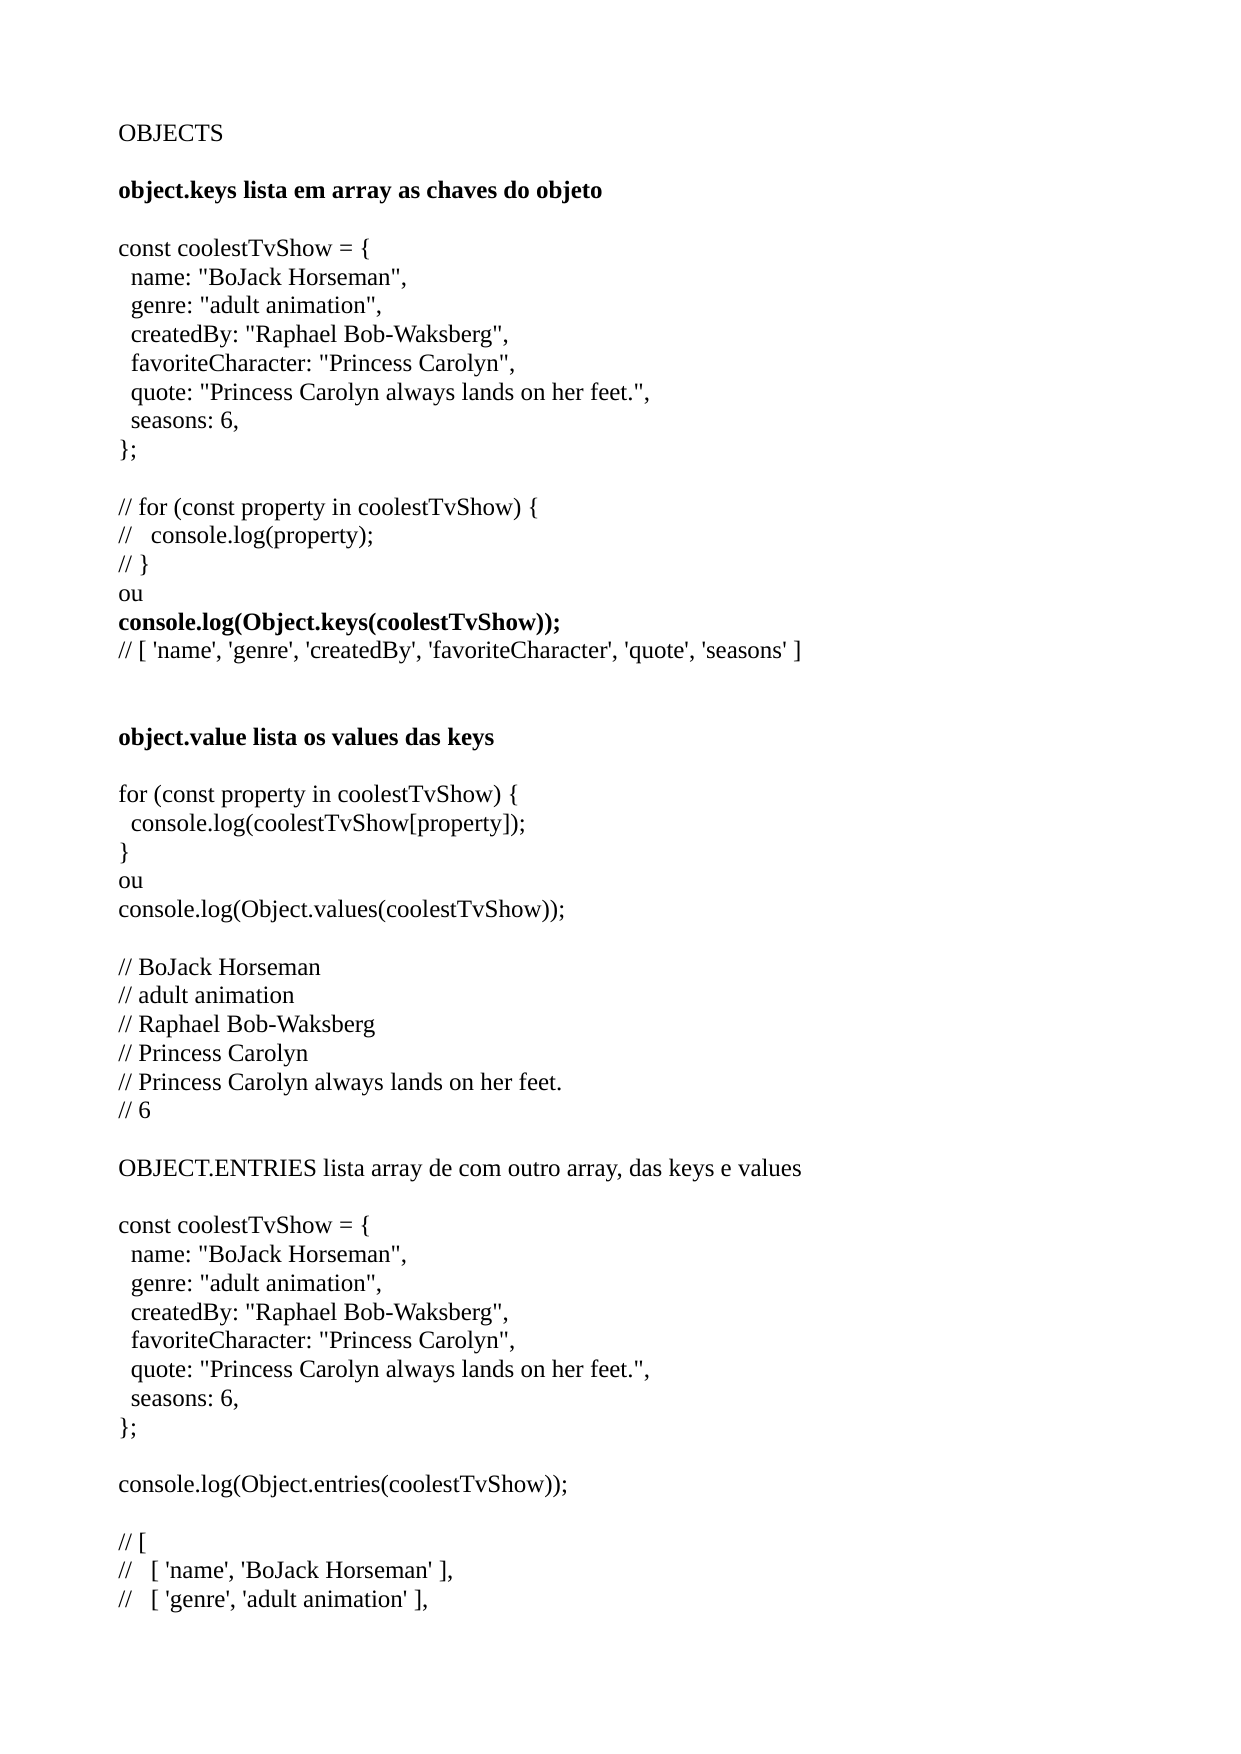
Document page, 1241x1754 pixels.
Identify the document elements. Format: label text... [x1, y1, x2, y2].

text for (const property in coolestTvShow) { [118, 779, 1122, 808]
text console.log(Object.keys(coolestTvShow)); [118, 607, 1122, 636]
text const coolestTvShow = { [118, 1211, 1122, 1239]
text quote: "Princess Carolyn always lands on her feet.", [118, 377, 1122, 406]
text // [ 'name', 'genre', 'createdBy', 'favoriteCharacter', 'quote', 'seasons' ] [118, 636, 1122, 664]
text }; [118, 434, 1122, 463]
text // [ 'genre', 'adult animation' ], [118, 1584, 1122, 1613]
text seasons: 6, [118, 1383, 1122, 1412]
text // for (const property in coolestTvShow) { [118, 492, 1122, 521]
text favoriteCharacter: "Princess Carolyn", [118, 348, 1122, 377]
text object.value lista os values das keys [118, 722, 1122, 751]
text }; [118, 1412, 1122, 1441]
text // 6 [118, 1096, 1122, 1124]
text } [118, 837, 1122, 866]
text // BoJack Horseman [118, 952, 1122, 981]
text genre: "adult animation", [118, 1268, 1122, 1297]
text // Raphael Bob-Waksberg [118, 1009, 1122, 1038]
text // [ 'name', 'BoJack Horseman' ], [118, 1556, 1122, 1584]
text createdBy: "Raphael Bob-Waksberg", [118, 319, 1122, 348]
text quote: "Princess Carolyn always lands on her feet.", [118, 1354, 1122, 1383]
text createdBy: "Raphael Bob-Waksberg", [118, 1297, 1122, 1326]
text name: "BoJack Horseman", [118, 262, 1122, 291]
text // [ [118, 1527, 1122, 1556]
text seasons: 6, [118, 406, 1122, 434]
text console.log(Object.entries(coolestTvShow)); [118, 1469, 1122, 1498]
text genre: "adult animation", [118, 291, 1122, 319]
text // Princess Carolyn always lands on her feet. [118, 1067, 1122, 1096]
text console.log(Object.values(coolestTvShow)); [118, 894, 1122, 923]
text OBJECTS [118, 118, 1122, 147]
text object.keys lista em array as chaves do objeto [118, 176, 1122, 204]
text console.log(coolestTvShow[property]); [118, 808, 1122, 837]
text // Princess Carolyn [118, 1038, 1122, 1067]
text // adult animation [118, 981, 1122, 1009]
text OBJECT.ENTRIES lista array de com outro array, das keys e values [118, 1153, 1122, 1182]
text ou [118, 578, 1122, 607]
text // } [118, 549, 1122, 578]
text const coolestTvShow = { [118, 233, 1122, 262]
text ou [118, 866, 1122, 894]
text favoriteCharacter: "Princess Carolyn", [118, 1326, 1122, 1354]
text name: "BoJack Horseman", [118, 1239, 1122, 1268]
text // console.log(property); [118, 521, 1122, 549]
